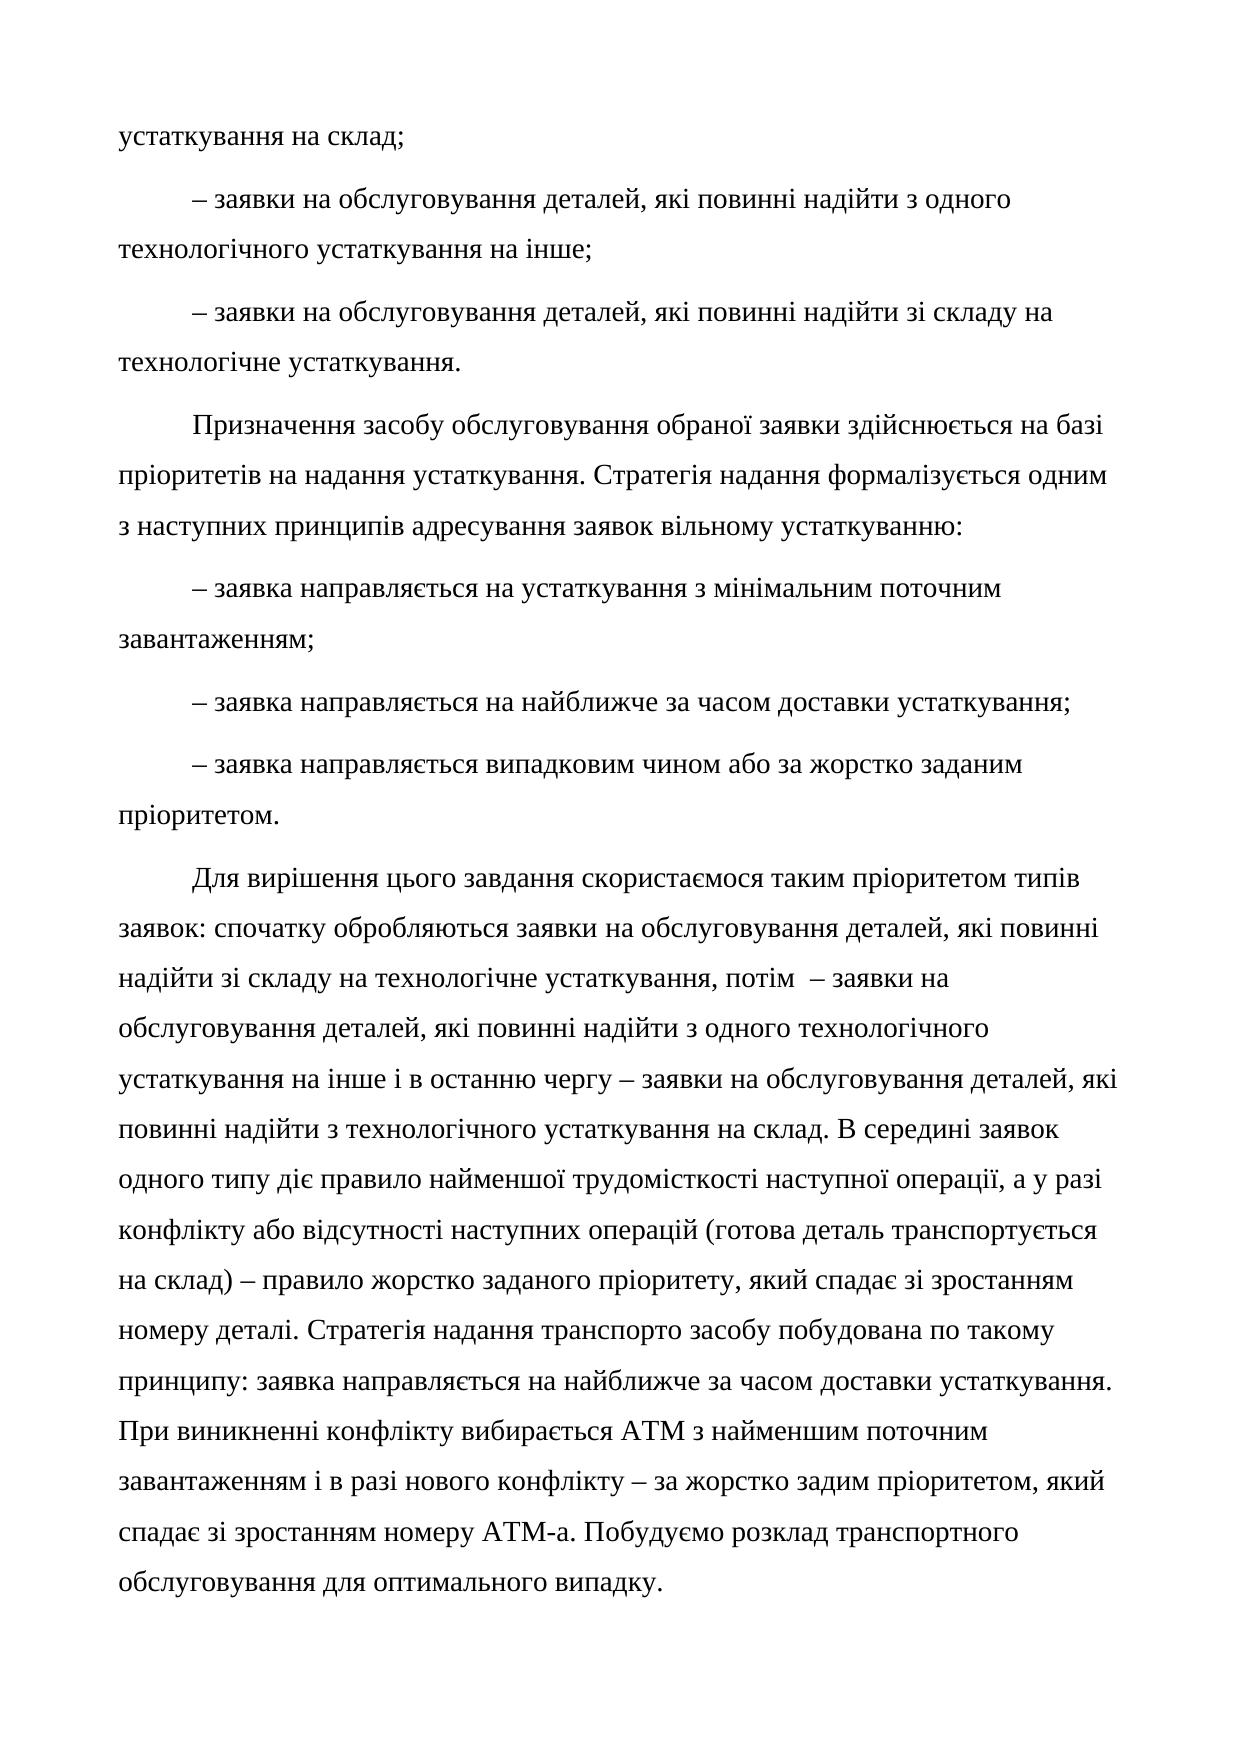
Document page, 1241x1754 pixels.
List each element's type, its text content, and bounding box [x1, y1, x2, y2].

text – заявки на обслуговування деталей, які повинні надійти з одного технологічного устаткування на інше; [118, 181, 1122, 265]
text Для вирішення цього завдання скористаємося таким пріоритетом типів заявок: спочатку обробляються заявки на обслуговування деталей, які повинні надійти зі складу на технологічне устаткування, потім – заявки на обслуговування деталей, які повинні надійти з одного технологічного устаткування на інше і в останню чергу – заявки на обслуговування деталей, які повинні надійти з технологічного устаткування на склад. В середині заявок одного типу діє правило найменшої трудомісткості наступної операції, а у разі конфлікту або відсутності наступних операцій (готова деталь транспортується на склад) – правило жорстко заданого пріоритету, який спадає зі зростанням номеру деталі. Стратегія надання транспорто засобу побудована по такому принципу: заявка направляється на найближче за часом доставки устаткування. При виникненні конфлікту вибирається АТМ з найменшим поточним завантаженням і в разі нового конфлікту – за жорстко задим пріоритетом, який спадає зі зростанням номеру АТМ-а. Побудуємо розклад транспортного обслуговування для оптимального випадку. [118, 860, 1122, 1598]
text – заявка направляється на найближче за часом доставки устаткування; [118, 684, 1122, 717]
text – заявка направляється на устаткування з мінімальним поточним завантаженням; [118, 571, 1122, 654]
text – заявки на обслуговування деталей, які повинні надійти зі складу на технологічне устаткування. [118, 294, 1122, 378]
text устаткування на склад; [118, 118, 1122, 152]
text – заявка направляється випадковим чином або за жорстко заданим пріоритетом. [118, 747, 1122, 830]
text Призначення засобу обслуговування обраної заявки здійснюється на базі пріоритетів на надання устаткування. Стратегія надання формалізується одним з наступних принципів адресування заявок вільному устаткуванню: [118, 407, 1122, 541]
